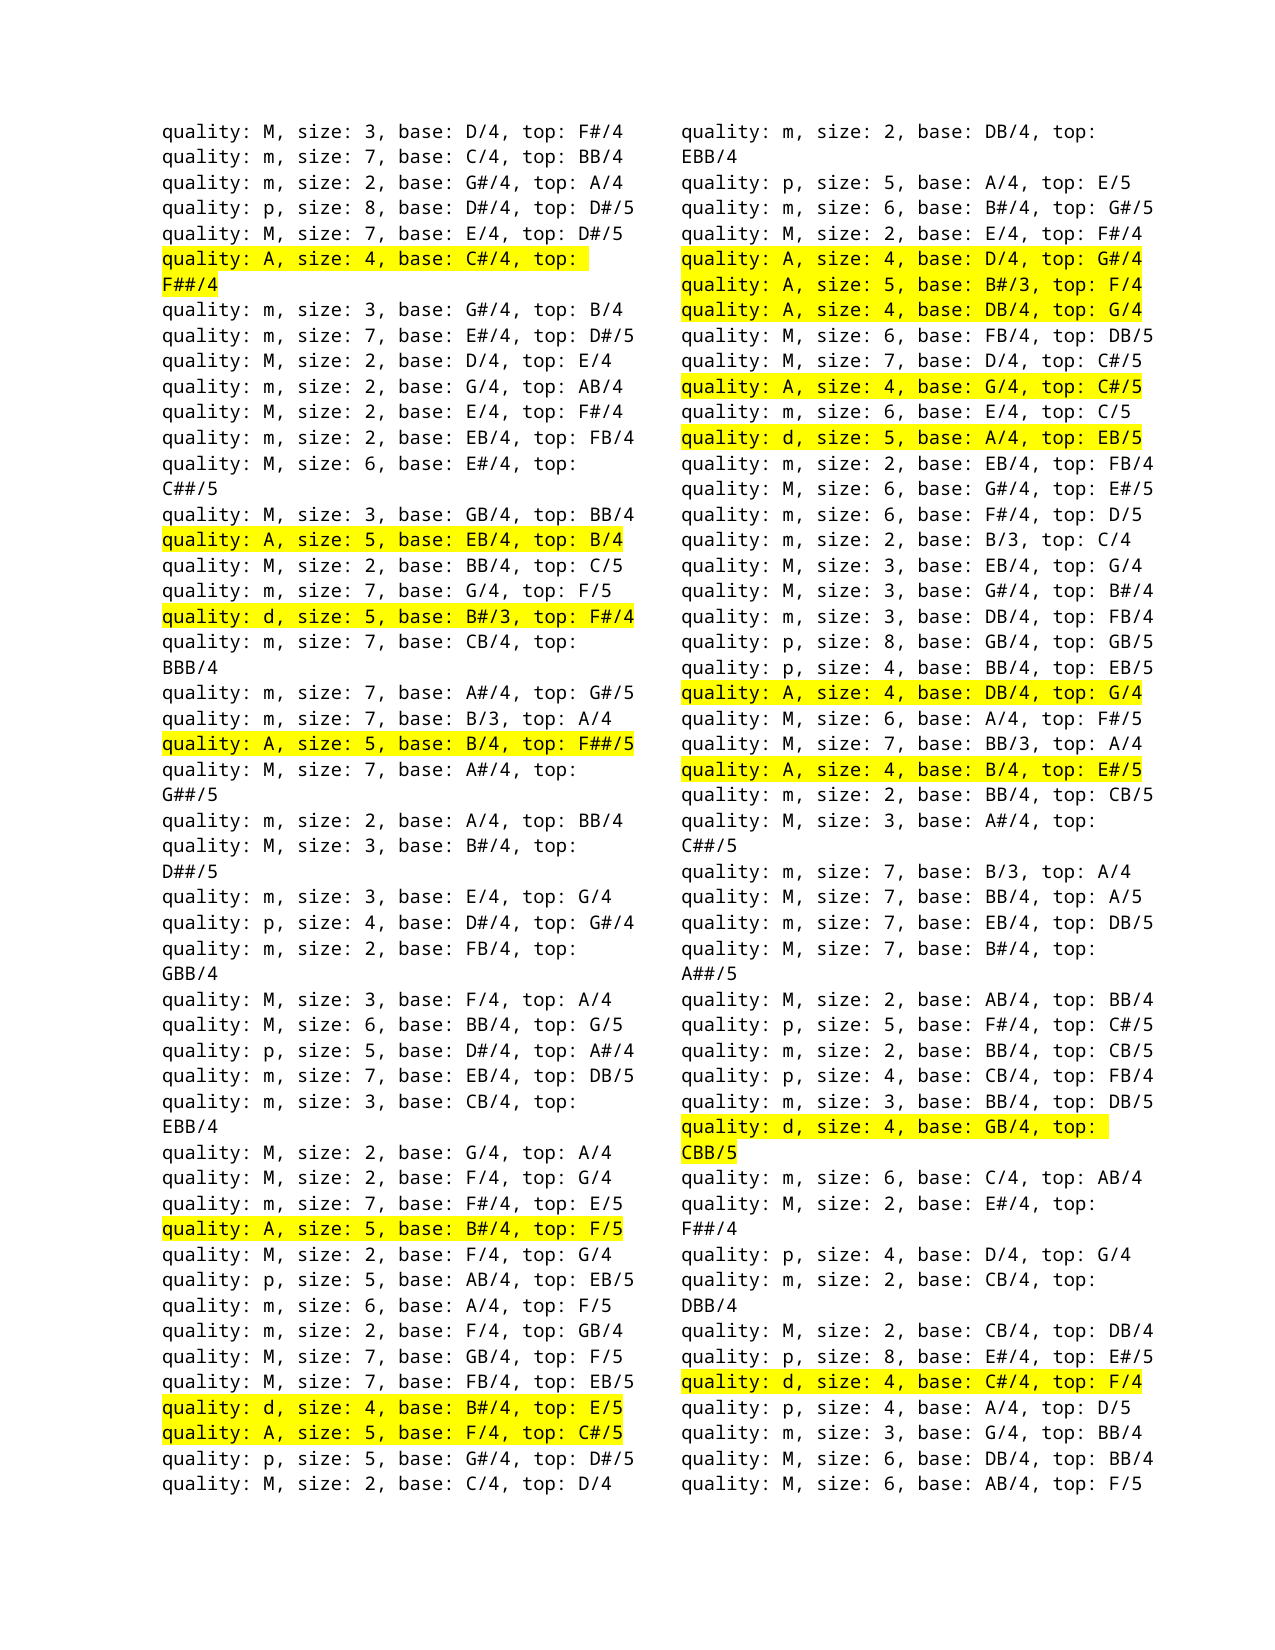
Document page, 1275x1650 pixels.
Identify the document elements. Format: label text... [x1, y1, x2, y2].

text quality: M, size: 7, base: BB/3, top: A/4 [681, 731, 1157, 756]
text quality: A, size: 5, base: F/4, top: C#/5 [162, 1420, 637, 1445]
text quality: m, size: 2, base: G/4, top: AB/4 [162, 373, 637, 399]
text quality: d, size: 5, base: B#/3, top: F#/4 [162, 603, 637, 628]
text quality: m, size: 7, base: F#/4, top: E/5 [162, 1190, 637, 1216]
text quality: m, size: 6, base: B#/4, top: G#/5 [681, 195, 1157, 220]
text quality: A, size: 5, base: B#/3, top: F/4 [681, 271, 1157, 297]
text quality: p, size: 5, base: A/4, top: E/5 [681, 169, 1157, 195]
text quality: M, size: 3, base: A#/4, top: C##/5 [681, 807, 1157, 858]
text quality: M, size: 2, base: D/4, top: E/4 [162, 348, 637, 373]
text quality: m, size: 3, base: DB/4, top: FB/4 [681, 603, 1157, 628]
text quality: p, size: 5, base: F#/4, top: C#/5 [681, 1011, 1157, 1037]
text quality: M, size: 2, base: CB/4, top: DB/4 [681, 1318, 1157, 1343]
text quality: m, size: 3, base: CB/4, top: EBB/4 [162, 1088, 637, 1139]
text quality: M, size: 2, base: E/4, top: F#/4 [681, 220, 1157, 246]
text quality: p, size: 8, base: GB/4, top: GB/5 [681, 628, 1157, 654]
text quality: m, size: 2, base: DB/4, top: EBB/4 [681, 118, 1157, 169]
text quality: p, size: 4, base: D/4, top: G/4 [681, 1241, 1157, 1267]
text quality: A, size: 5, base: B#/4, top: F/5 [162, 1216, 637, 1241]
text quality: p, size: 8, base: D#/4, top: D#/5 [162, 195, 637, 220]
text quality: M, size: 2, base: E/4, top: F#/4 [162, 399, 637, 424]
text quality: m, size: 2, base: F/4, top: GB/4 [162, 1318, 637, 1343]
text quality: A, size: 4, base: DB/4, top: G/4 [681, 679, 1157, 705]
text quality: M, size: 7, base: B#/4, top: A##/5 [681, 935, 1157, 986]
text quality: A, size: 4, base: G/4, top: C#/5 [681, 373, 1157, 399]
text quality: m, size: 7, base: G/4, top: F/5 [162, 577, 637, 603]
text quality: A, size: 5, base: B/4, top: F##/5 [162, 731, 637, 756]
text quality: m, size: 3, base: E/4, top: G/4 [162, 884, 637, 909]
text quality: m, size: 6, base: C/4, top: AB/4 [681, 1164, 1157, 1190]
text quality: A, size: 4, base: C#/4, top: F##/4 [162, 246, 637, 297]
text quality: M, size: 6, base: G#/4, top: E#/5 [681, 475, 1157, 501]
text quality: p, size: 4, base: BB/4, top: EB/5 [681, 654, 1157, 679]
text quality: p, size: 4, base: D#/4, top: G#/4 [162, 909, 637, 935]
text quality: m, size: 7, base: C/4, top: BB/4 [162, 144, 637, 169]
text quality: p, size: 5, base: AB/4, top: EB/5 [162, 1267, 637, 1292]
text quality: A, size: 4, base: B/4, top: E#/5 [681, 756, 1157, 782]
text quality: M, size: 2, base: F/4, top: G/4 [162, 1164, 637, 1190]
text quality: d, size: 5, base: A/4, top: EB/5 [681, 424, 1157, 450]
text quality: m, size: 7, base: E#/4, top: D#/5 [162, 322, 637, 348]
text quality: M, size: 7, base: BB/4, top: A/5 [681, 884, 1157, 909]
text quality: p, size: 4, base: CB/4, top: FB/4 [681, 1062, 1157, 1088]
text quality: m, size: 7, base: B/3, top: A/4 [681, 858, 1157, 884]
text quality: A, size: 4, base: DB/4, top: G/4 [681, 297, 1157, 322]
text quality: p, size: 5, base: D#/4, top: A#/4 [162, 1037, 637, 1062]
text quality: m, size: 6, base: E/4, top: C/5 [681, 399, 1157, 424]
text quality: M, size: 6, base: BB/4, top: G/5 [162, 1011, 637, 1037]
text quality: M, size: 2, base: BB/4, top: C/5 [162, 552, 637, 577]
text quality: M, size: 2, base: AB/4, top: BB/4 [681, 986, 1157, 1011]
text quality: m, size: 2, base: BB/4, top: CB/5 [681, 782, 1157, 807]
text quality: m, size: 3, base: G#/4, top: B/4 [162, 297, 637, 322]
text quality: d, size: 4, base: GB/4, top: CBB/5 [681, 1113, 1157, 1164]
text quality: m, size: 7, base: EB/4, top: DB/5 [681, 909, 1157, 935]
text quality: m, size: 2, base: FB/4, top: GBB/4 [162, 935, 637, 986]
text quality: m, size: 2, base: BB/4, top: CB/5 [681, 1037, 1157, 1062]
text quality: m, size: 2, base: EB/4, top: FB/4 [162, 424, 637, 450]
text quality: M, size: 6, base: FB/4, top: DB/5 [681, 322, 1157, 348]
text quality: d, size: 4, base: B#/4, top: E/5 [162, 1394, 637, 1420]
text quality: m, size: 2, base: G#/4, top: A/4 [162, 169, 637, 195]
text quality: A, size: 5, base: EB/4, top: B/4 [162, 526, 637, 552]
text quality: M, size: 6, base: E#/4, top: C##/5 [162, 450, 637, 501]
text quality: M, size: 3, base: G#/4, top: B#/4 [681, 577, 1157, 603]
text quality: M, size: 7, base: D/4, top: C#/5 [681, 348, 1157, 373]
text quality: m, size: 7, base: A#/4, top: G#/5 [162, 679, 637, 705]
text quality: p, size: 4, base: A/4, top: D/5 [681, 1394, 1157, 1420]
text quality: m, size: 3, base: BB/4, top: DB/5 [681, 1088, 1157, 1113]
text quality: M, size: 3, base: GB/4, top: BB/4 [162, 501, 637, 526]
text quality: m, size: 2, base: CB/4, top: DBB/4 [681, 1267, 1157, 1318]
text quality: d, size: 4, base: C#/4, top: F/4 [681, 1369, 1157, 1394]
text quality: m, size: 6, base: A/4, top: F/5 [162, 1292, 637, 1318]
text quality: m, size: 7, base: B/3, top: A/4 [162, 705, 637, 731]
text quality: m, size: 7, base: CB/4, top: BBB/4 [162, 628, 637, 679]
text quality: m, size: 3, base: G/4, top: BB/4 [681, 1420, 1157, 1445]
text quality: M, size: 3, base: D/4, top: F#/4 [162, 118, 637, 144]
text quality: p, size: 8, base: E#/4, top: E#/5 [681, 1343, 1157, 1369]
text quality: M, size: 2, base: C/4, top: D/4 [162, 1471, 637, 1496]
text quality: M, size: 6, base: AB/4, top: F/5 [681, 1471, 1157, 1496]
text quality: m, size: 7, base: EB/4, top: DB/5 [162, 1062, 637, 1088]
text quality: M, size: 2, base: E#/4, top: F##/4 [681, 1190, 1157, 1241]
text quality: m, size: 2, base: B/3, top: C/4 [681, 526, 1157, 552]
text quality: M, size: 3, base: F/4, top: A/4 [162, 986, 637, 1011]
text quality: M, size: 7, base: GB/4, top: F/5 [162, 1343, 637, 1369]
text quality: m, size: 2, base: EB/4, top: FB/4 [681, 450, 1157, 475]
text quality: M, size: 3, base: EB/4, top: G/4 [681, 552, 1157, 577]
text quality: M, size: 7, base: E/4, top: D#/5 [162, 220, 637, 246]
text quality: A, size: 4, base: D/4, top: G#/4 [681, 246, 1157, 271]
text quality: M, size: 7, base: A#/4, top: G##/5 [162, 756, 637, 807]
text quality: m, size: 2, base: A/4, top: BB/4 [162, 807, 637, 833]
text quality: M, size: 6, base: DB/4, top: BB/4 [681, 1445, 1157, 1471]
text quality: p, size: 5, base: G#/4, top: D#/5 [162, 1445, 637, 1471]
text quality: M, size: 2, base: G/4, top: A/4 [162, 1139, 637, 1164]
text quality: M, size: 6, base: A/4, top: F#/5 [681, 705, 1157, 731]
text quality: m, size: 6, base: F#/4, top: D/5 [681, 501, 1157, 526]
text quality: M, size: 3, base: B#/4, top: D##/5 [162, 833, 637, 884]
text quality: M, size: 2, base: F/4, top: G/4 [162, 1241, 637, 1267]
text quality: M, size: 7, base: FB/4, top: EB/5 [162, 1369, 637, 1394]
